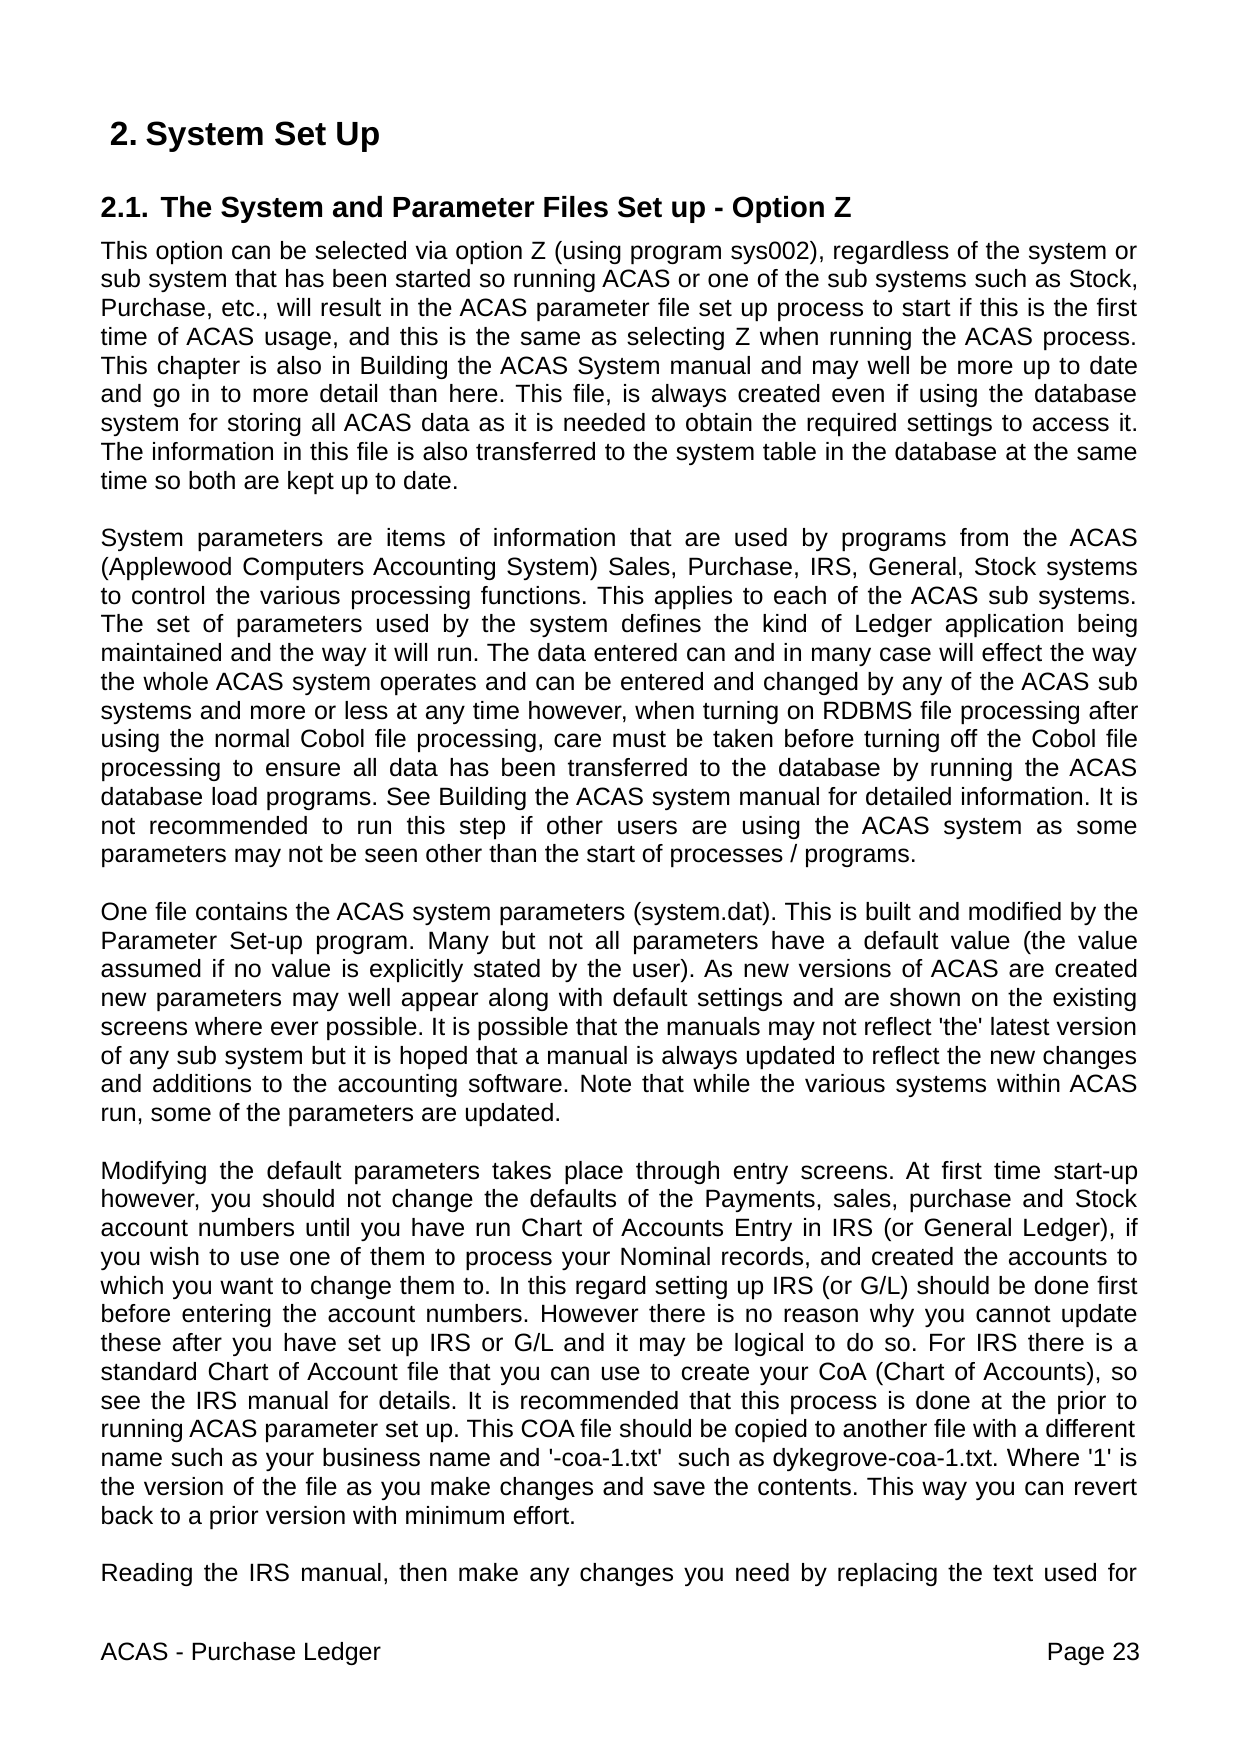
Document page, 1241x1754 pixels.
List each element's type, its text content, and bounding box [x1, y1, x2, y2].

text System parameters are items of information that are used by programs from the ACAS (Applewood Computers Accounting System) Sales, Purchase, IRS, General, Stock systems to control the various processing functions. This applies to each of the ACAS sub systems. The set of parameters used by the system defines the kind of Ledger application being maintained and the way it will run. The data entered can and in many case will effect the way the whole ACAS system operates and can be entered and changed by any of the ACAS sub systems and more or less at any time however, when turning on RDBMS file processing after using the normal Cobol file processing, care must be taken before turning off the Cobol file processing to ensure all data has been transferred to the database by running the ACAS database load programs. See Building the ACAS system manual for detailed information. It is not recommended to run this step if other users are using the ACAS system as some parameters may not be seen other than the start of processes / programs. [100, 523, 1140, 868]
text Modifying the default parameters takes place through entry screens. At first time start-up however, you should not change the defaults of the Payments, sales, purchase and Stock account numbers until you have run Chart of Accounts Entry in IRS (or General Ledger), if you wish to use one of them to process your Nominal records, and created the accounts to which you want to change them to. In this regard setting up IRS (or G/L) should be done first before entering the account numbers. However there is no reason why you cannot update these after you have set up IRS or G/L and it may be logical to do so. For IRS there is a standard Chart of Account file that you can use to create your CoA (Chart of Accounts), so see the IRS manual for details. It is recommended that this process is done at the prior to running ACAS parameter set up. This COA file should be copied to another file with a different [100, 1156, 1140, 1443]
subtitle System Set Up [100, 113, 1140, 152]
text This option can be selected via option Z (using program sys002), regardless of the system or sub system that has been started so running ACAS or one of the sub systems such as Stock, Purchase, etc., will result in the ACAS parameter file set up process to start if this is the first time of ACAS usage, and this is the same as selecting Z when running the ACAS process. This chapter is also in Building the ACAS System manual and may well be more up to date and go in to more detail than here. This file, is always created even if using the database system for storing all ACAS data as it is needed to obtain the required settings to access it. The information in this file is also transferred to the system table in the database at the same time so both are kept up to date. [100, 236, 1140, 494]
subtitle The System and Parameter Files Set up - Option Z [100, 190, 1140, 223]
text name such as your business name and '-coa-1.txt' such as dykegrove-coa-1.txt. Where '1' is the version of the file as you make changes and save the contents. This way you can revert back to a prior version with minimum effort. [100, 1443, 1140, 1529]
text One file contains the ACAS system parameters (system.dat). This is built and modified by the Parameter Set-up program. Many but not all parameters have a default value (the value assumed if no value is explicitly stated by the user). As new versions of ACAS are created new parameters may well appear along with default settings and are shown on the existing screens where ever possible. It is possible that the manuals may not reflect 'the' latest version of any sub system but it is hoped that a manual is always updated to reflect the new changes and additions to the accounting software. Note that while the various systems within ACAS run, some of the parameters are updated. [100, 897, 1140, 1127]
text Reading the IRS manual, then make any changes you need by replacing the text used for [100, 1558, 1140, 1587]
